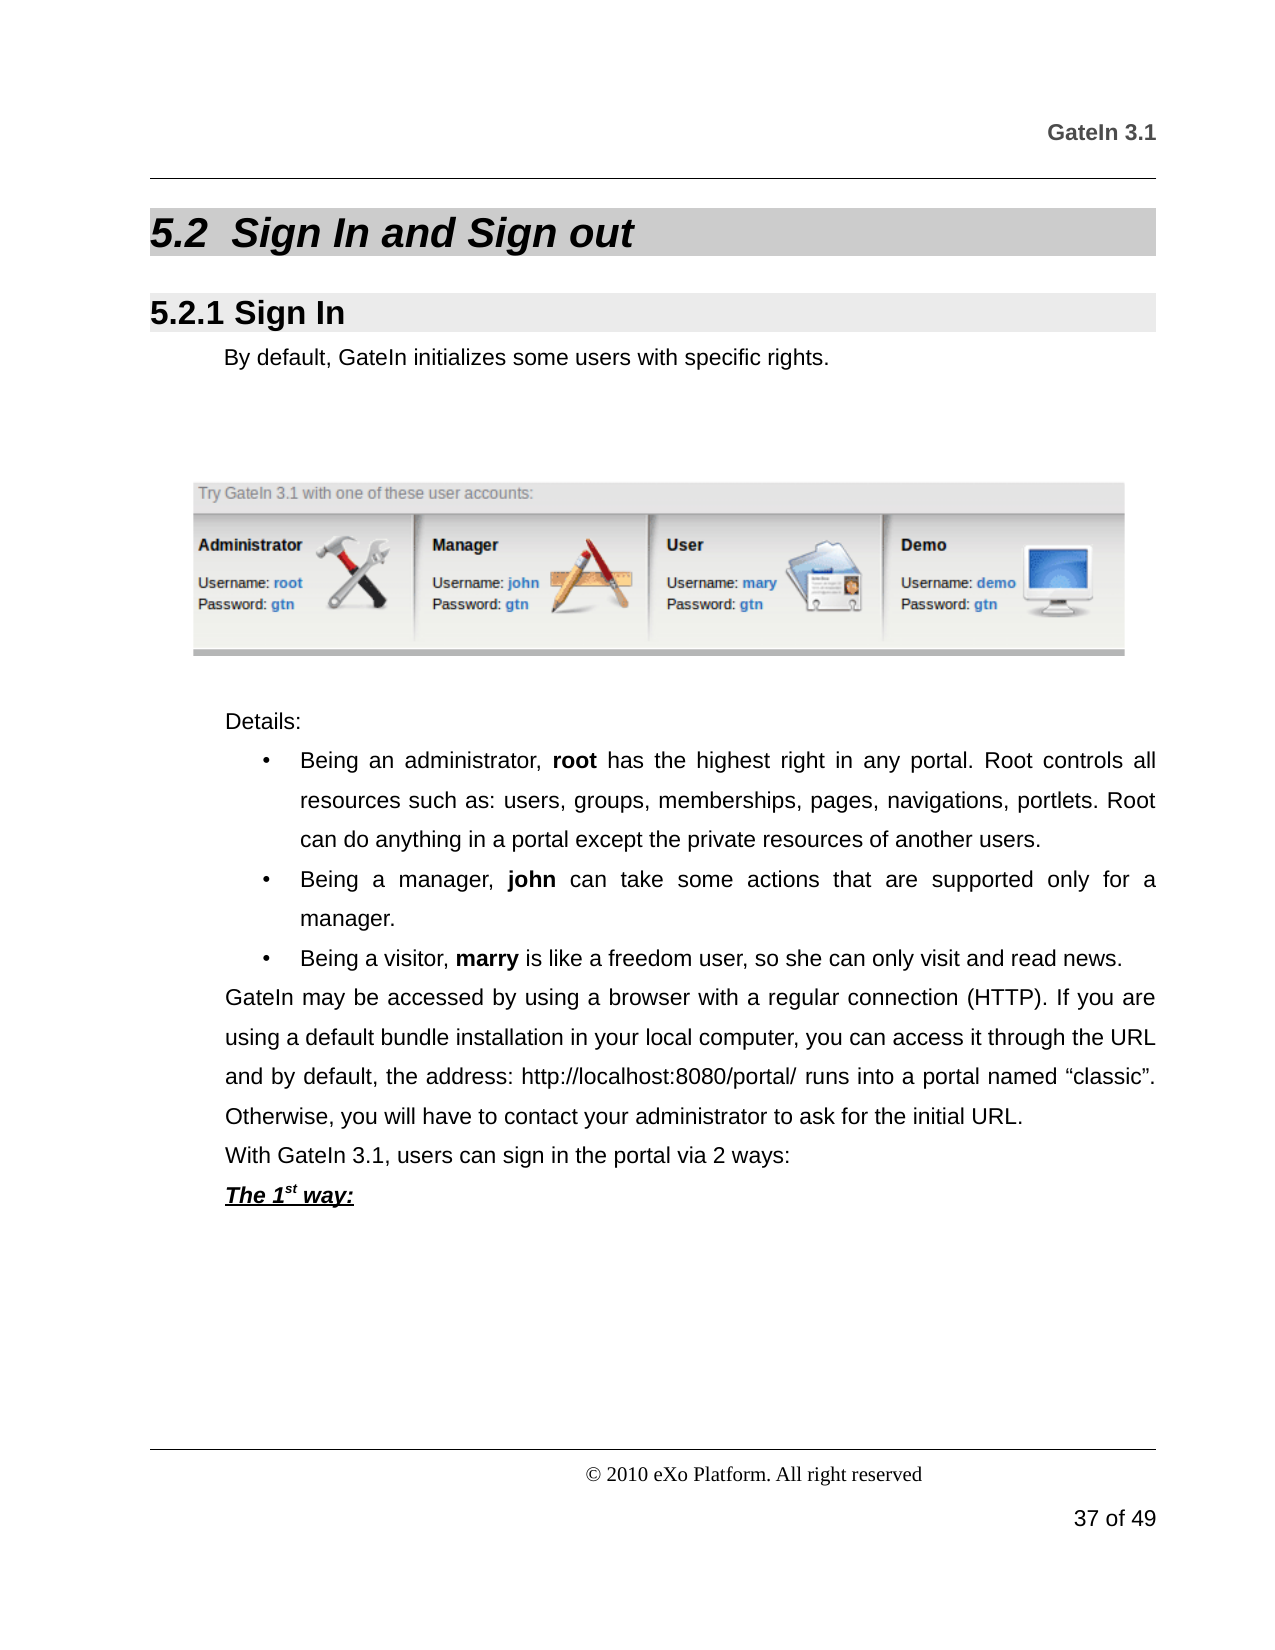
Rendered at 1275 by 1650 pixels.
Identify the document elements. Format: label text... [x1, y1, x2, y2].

text With GateIn 3.1, users can sign in the portal via 2 ways: [225, 1142, 1156, 1168]
text Details: [225, 708, 1156, 734]
picture [193, 479, 1125, 656]
text The 1st way: [225, 1182, 1156, 1208]
text GateIn may be accessed by using a browser with a regular connection (HTTP). If you are using a default bundle installation in your local computer, you can access it through the URL and by default, the address: http://localhost:8080/portal/ runs into a portal named “classic”. Otherwise, you will have to contact your administrator to ask for the initial URL. [225, 984, 1156, 1129]
list Being a manager, john can take some actions that are supported only for a manager. [262, 866, 1156, 932]
list Being an administrator, root has the highest right in any portal. Root controls all resources such as: users, groups, memberships, pages, navigations, portlets. Root can do anything in a portal except the private resources of another users. [262, 747, 1156, 853]
text By default, GateIn initializes some users with specific rights. [150, 344, 1156, 371]
list Being a visitor, marry is like a freedom user, so she can only visit and read news. [262, 945, 1156, 971]
subtitle Sign In and Sign out [150, 208, 1156, 256]
subtitle Sign In [150, 293, 1156, 332]
